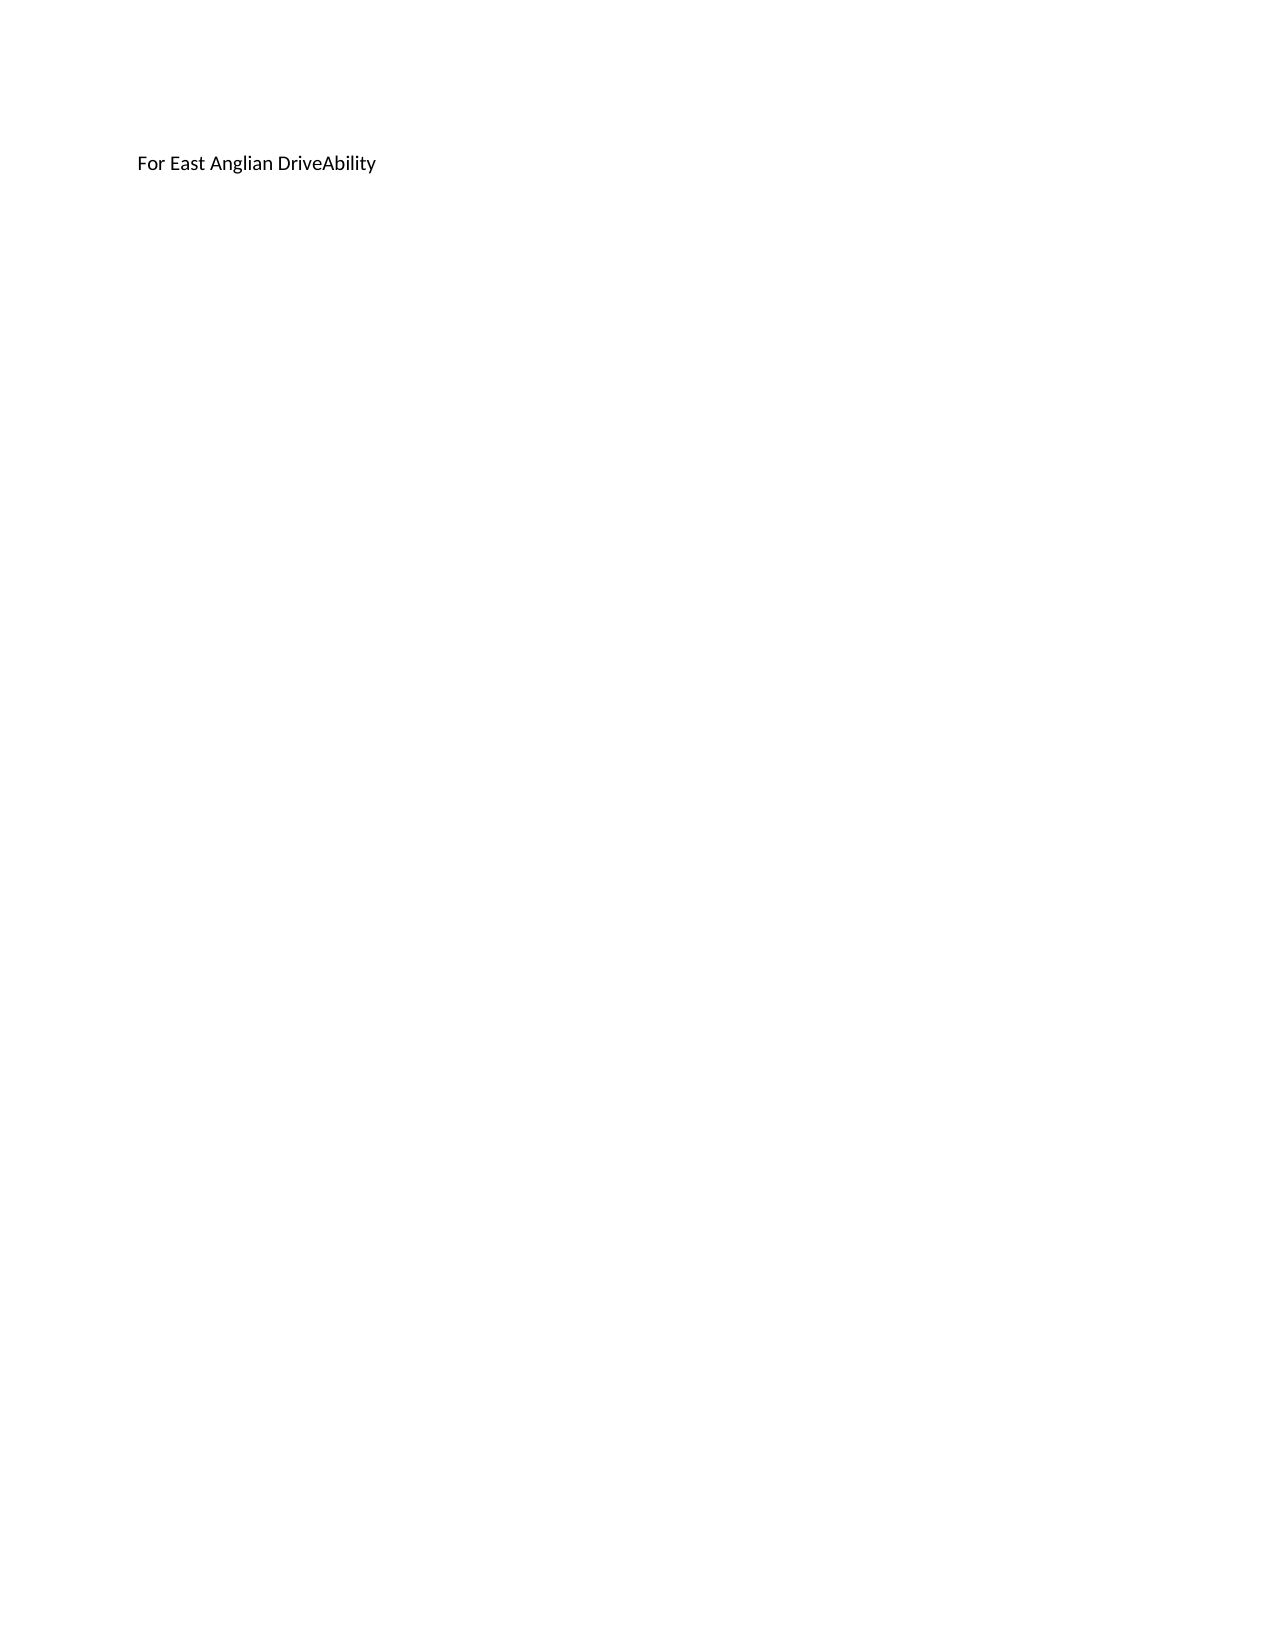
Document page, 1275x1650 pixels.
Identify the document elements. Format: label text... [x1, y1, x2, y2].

text For East Anglian DriveAbility [137, 150, 1138, 175]
